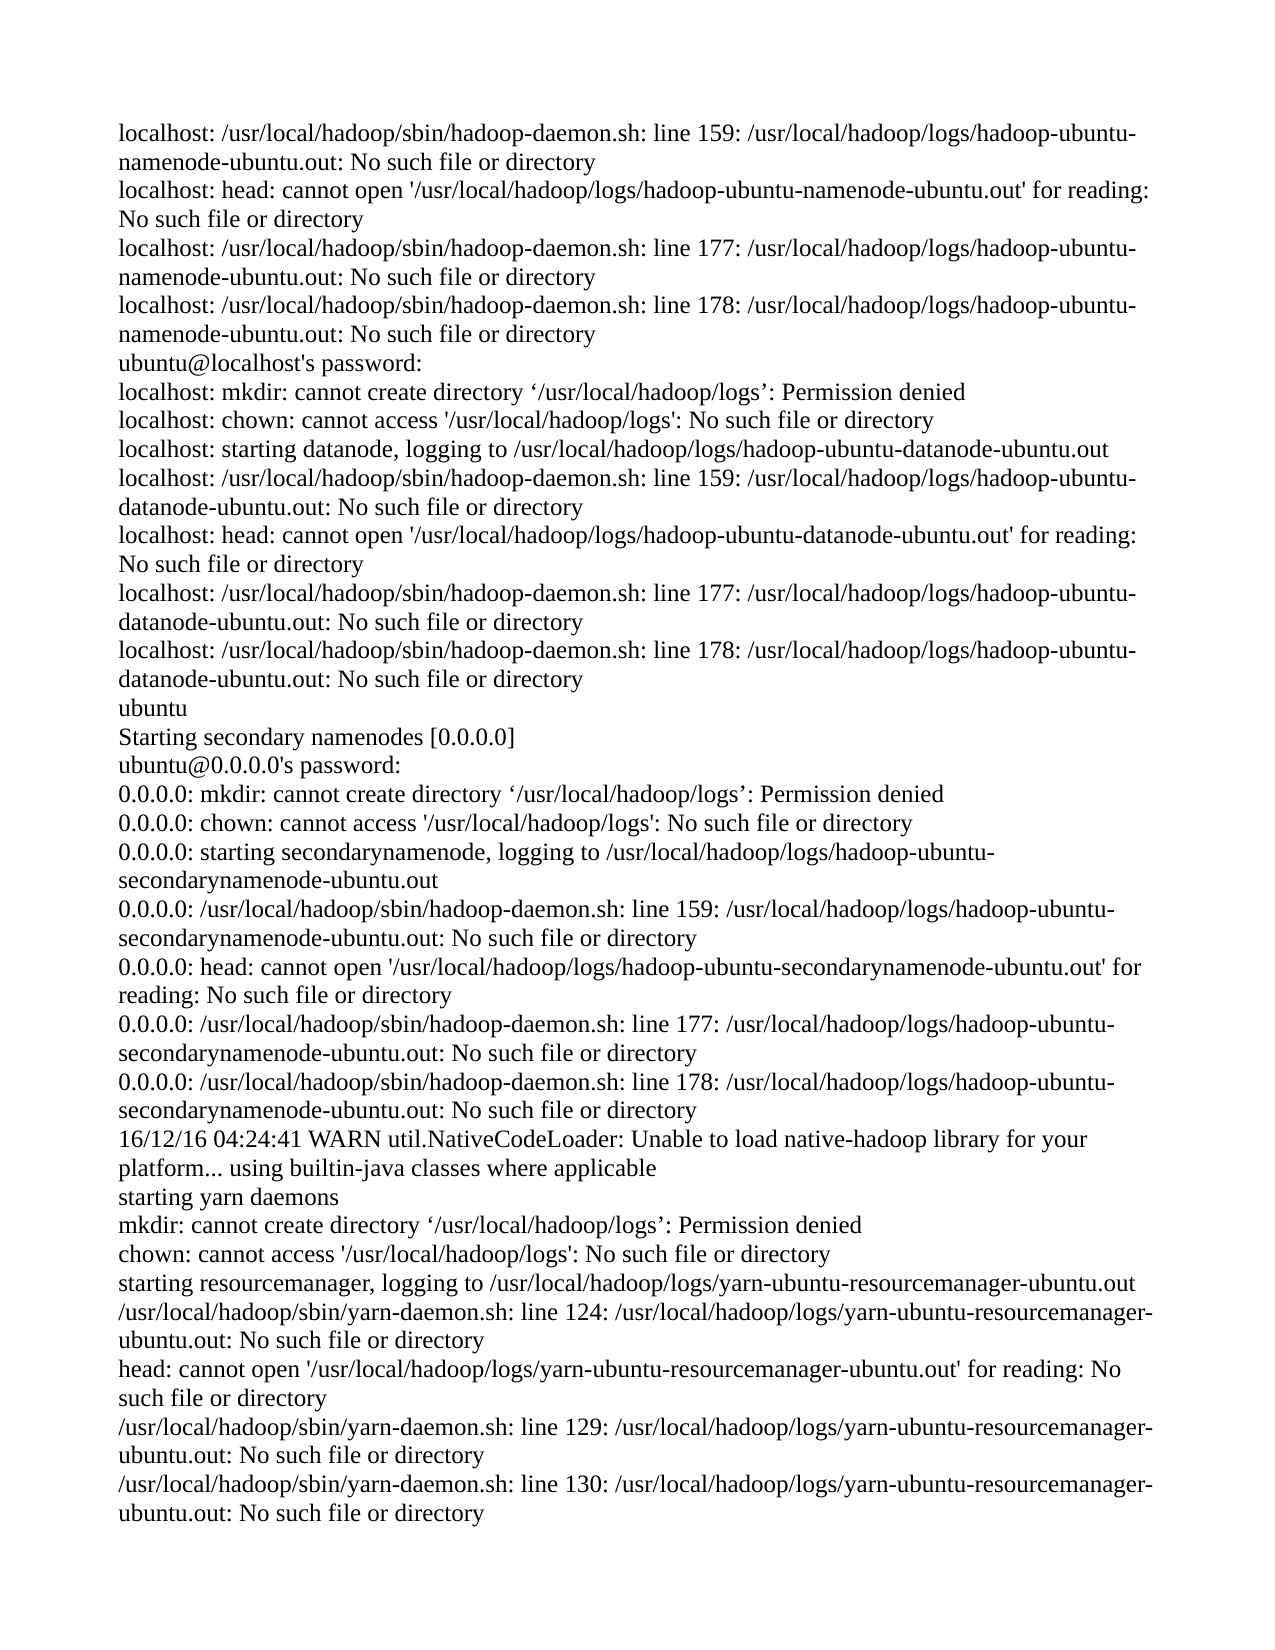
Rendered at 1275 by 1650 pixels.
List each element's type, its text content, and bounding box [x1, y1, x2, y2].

text localhost: /usr/local/hadoop/sbin/hadoop-daemon.sh: line 177: /usr/local/hadoop/logs/hadoop-ubuntu-datanode-ubuntu.out: No such file or directory [118, 578, 1157, 636]
text 16/12/16 04:24:41 WARN util.NativeCodeLoader: Unable to load native-hadoop library for your platform... using builtin-java classes where applicable [118, 1124, 1157, 1182]
text 0.0.0.0: /usr/local/hadoop/sbin/hadoop-daemon.sh: line 177: /usr/local/hadoop/logs/hadoop-ubuntu-secondarynamenode-ubuntu.out: No such file or directory [118, 1009, 1157, 1067]
text ubuntu [118, 693, 1157, 722]
text localhost: starting datanode, logging to /usr/local/hadoop/logs/hadoop-ubuntu-datanode-ubuntu.out [118, 434, 1157, 463]
text localhost: /usr/local/hadoop/sbin/hadoop-daemon.sh: line 159: /usr/local/hadoop/logs/hadoop-ubuntu-namenode-ubuntu.out: No such file or directory [118, 118, 1157, 176]
text chown: cannot access '/usr/local/hadoop/logs': No such file or directory [118, 1239, 1157, 1268]
text 0.0.0.0: chown: cannot access '/usr/local/hadoop/logs': No such file or directory [118, 808, 1157, 837]
text /usr/local/hadoop/sbin/yarn-daemon.sh: line 130: /usr/local/hadoop/logs/yarn-ubuntu-resourcemanager-ubuntu.out: No such file or directory [118, 1469, 1157, 1527]
text /usr/local/hadoop/sbin/yarn-daemon.sh: line 124: /usr/local/hadoop/logs/yarn-ubuntu-resourcemanager-ubuntu.out: No such file or directory [118, 1297, 1157, 1354]
text localhost: /usr/local/hadoop/sbin/hadoop-daemon.sh: line 178: /usr/local/hadoop/logs/hadoop-ubuntu-namenode-ubuntu.out: No such file or directory [118, 291, 1157, 348]
text localhost: mkdir: cannot create directory ‘/usr/local/hadoop/logs’: Permission denied [118, 377, 1157, 406]
text localhost: /usr/local/hadoop/sbin/hadoop-daemon.sh: line 178: /usr/local/hadoop/logs/hadoop-ubuntu-datanode-ubuntu.out: No such file or directory [118, 636, 1157, 693]
text localhost: chown: cannot access '/usr/local/hadoop/logs': No such file or directory [118, 406, 1157, 434]
text mkdir: cannot create directory ‘/usr/local/hadoop/logs’: Permission denied [118, 1211, 1157, 1239]
text 0.0.0.0: starting secondarynamenode, logging to /usr/local/hadoop/logs/hadoop-ubuntu-secondarynamenode-ubuntu.out [118, 837, 1157, 894]
text ubuntu@0.0.0.0's password: [118, 751, 1157, 779]
text localhost: head: cannot open '/usr/local/hadoop/logs/hadoop-ubuntu-datanode-ubuntu.out' for reading: No such file or directory [118, 521, 1157, 578]
text starting yarn daemons [118, 1182, 1157, 1211]
text Starting secondary namenodes [0.0.0.0] [118, 722, 1157, 751]
text localhost: head: cannot open '/usr/local/hadoop/logs/hadoop-ubuntu-namenode-ubuntu.out' for reading: No such file or directory [118, 176, 1157, 233]
text 0.0.0.0: /usr/local/hadoop/sbin/hadoop-daemon.sh: line 159: /usr/local/hadoop/logs/hadoop-ubuntu-secondarynamenode-ubuntu.out: No such file or directory [118, 894, 1157, 952]
text 0.0.0.0: /usr/local/hadoop/sbin/hadoop-daemon.sh: line 178: /usr/local/hadoop/logs/hadoop-ubuntu-secondarynamenode-ubuntu.out: No such file or directory [118, 1067, 1157, 1124]
text /usr/local/hadoop/sbin/yarn-daemon.sh: line 129: /usr/local/hadoop/logs/yarn-ubuntu-resourcemanager-ubuntu.out: No such file or directory [118, 1412, 1157, 1469]
text localhost: /usr/local/hadoop/sbin/hadoop-daemon.sh: line 177: /usr/local/hadoop/logs/hadoop-ubuntu-namenode-ubuntu.out: No such file or directory [118, 233, 1157, 291]
text 0.0.0.0: mkdir: cannot create directory ‘/usr/local/hadoop/logs’: Permission denied [118, 779, 1157, 808]
text head: cannot open '/usr/local/hadoop/logs/yarn-ubuntu-resourcemanager-ubuntu.out' for reading: No such file or directory [118, 1354, 1157, 1412]
text 0.0.0.0: head: cannot open '/usr/local/hadoop/logs/hadoop-ubuntu-secondarynamenode-ubuntu.out' for reading: No such file or directory [118, 952, 1157, 1009]
text starting resourcemanager, logging to /usr/local/hadoop/logs/yarn-ubuntu-resourcemanager-ubuntu.out [118, 1268, 1157, 1297]
text localhost: /usr/local/hadoop/sbin/hadoop-daemon.sh: line 159: /usr/local/hadoop/logs/hadoop-ubuntu-datanode-ubuntu.out: No such file or directory [118, 463, 1157, 521]
text ubuntu@localhost's password: [118, 348, 1157, 377]
